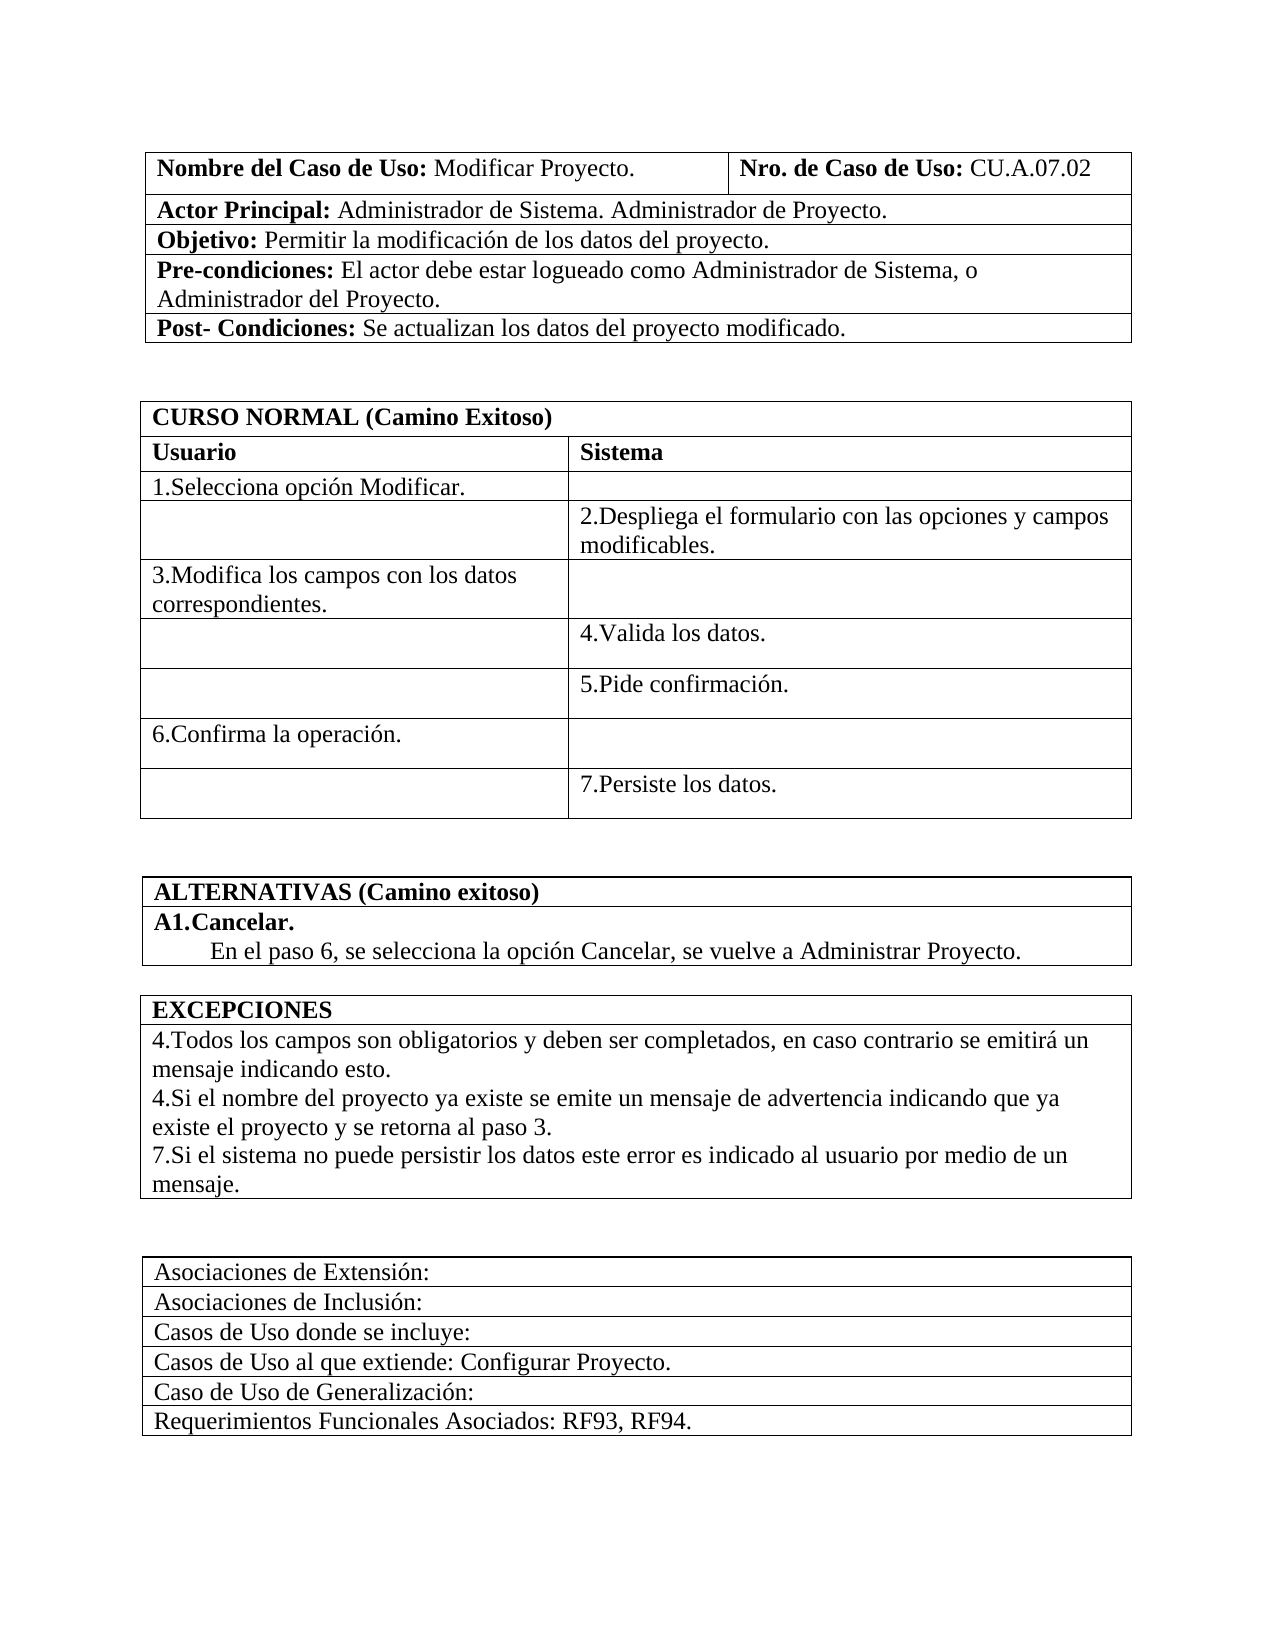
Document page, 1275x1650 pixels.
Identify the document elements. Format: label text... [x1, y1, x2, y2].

table_cell Requerimientos Funcionales Asociados: RF93, RF94. [143, 1406, 1131, 1435]
table_cell Cancelar. En el paso 6, se selecciona la opción Cancelar, se vuelve a Administrar Proyecto. [143, 907, 1131, 965]
table_cell [141, 619, 568, 668]
table_cell [569, 560, 1131, 617]
table_header ALTERNATIVAS (Camino exitoso) [143, 878, 1131, 906]
table_header Nro. de Caso de Uso: CU.A.07.02 [729, 153, 1131, 194]
table_cell Usuario [141, 437, 568, 471]
table_cell Caso de Uso de Generalización: [143, 1377, 1131, 1405]
table_header EXCEPCIONES [141, 996, 1131, 1024]
table_cell 4.Valida los datos. [569, 619, 1131, 668]
table_cell 1.Selecciona opción Modificar. [141, 472, 568, 500]
table_cell 3.Modifica los campos con los datos correspondientes. [141, 560, 568, 617]
table_cell [569, 472, 1131, 500]
table_header Nombre del Caso de Uso: Modificar Proyecto. [146, 153, 728, 194]
table_cell 7.Persiste los datos. [569, 769, 1131, 818]
table_cell Casos de Uso donde se incluye: [143, 1317, 1131, 1346]
table_cell 4.Todos los campos son obligatorios y deben ser completados, en caso contrario se emitirá un mensaje indicando esto. 4.Si el nombre del proyecto ya existe se emite un mensaje de advertencia indicando que ya existe el proyecto y se retorna al paso 3. 7.Si el sistema no puede persistir los datos este error es indicado al usuario por medio de un mensaje. [141, 1025, 1131, 1198]
table_cell 2.Despliega el formulario con las opciones y campos modificables. [569, 501, 1131, 559]
table_cell Casos de Uso al que extiende: Configurar Proyecto. [143, 1347, 1131, 1376]
table_cell Actor Principal: Administrador de Sistema. Administrador de Proyecto. [146, 195, 1131, 224]
table_header Asociaciones de Extensión: [143, 1258, 1131, 1286]
table_cell 6.Confirma la operación. [141, 719, 568, 768]
table_header CURSO NORMAL (Camino Exitoso) [141, 402, 1131, 436]
table_cell [141, 669, 568, 718]
table_cell 5.Pide confirmación. [569, 669, 1131, 718]
table_cell [141, 501, 568, 559]
table_cell [569, 719, 1131, 768]
table_cell Objetivo: Permitir la modificación de los datos del proyecto. [146, 225, 1131, 254]
table_cell Sistema [569, 437, 1131, 471]
table_cell Pre-condiciones: El actor debe estar logueado como Administrador de Sistema, o Administrador del Proyecto. [146, 255, 1131, 312]
table_cell Asociaciones de Inclusión: [143, 1287, 1131, 1316]
table_cell [141, 769, 568, 818]
table_cell Post- Condiciones: Se actualizan los datos del proyecto modificado. [146, 314, 1131, 342]
